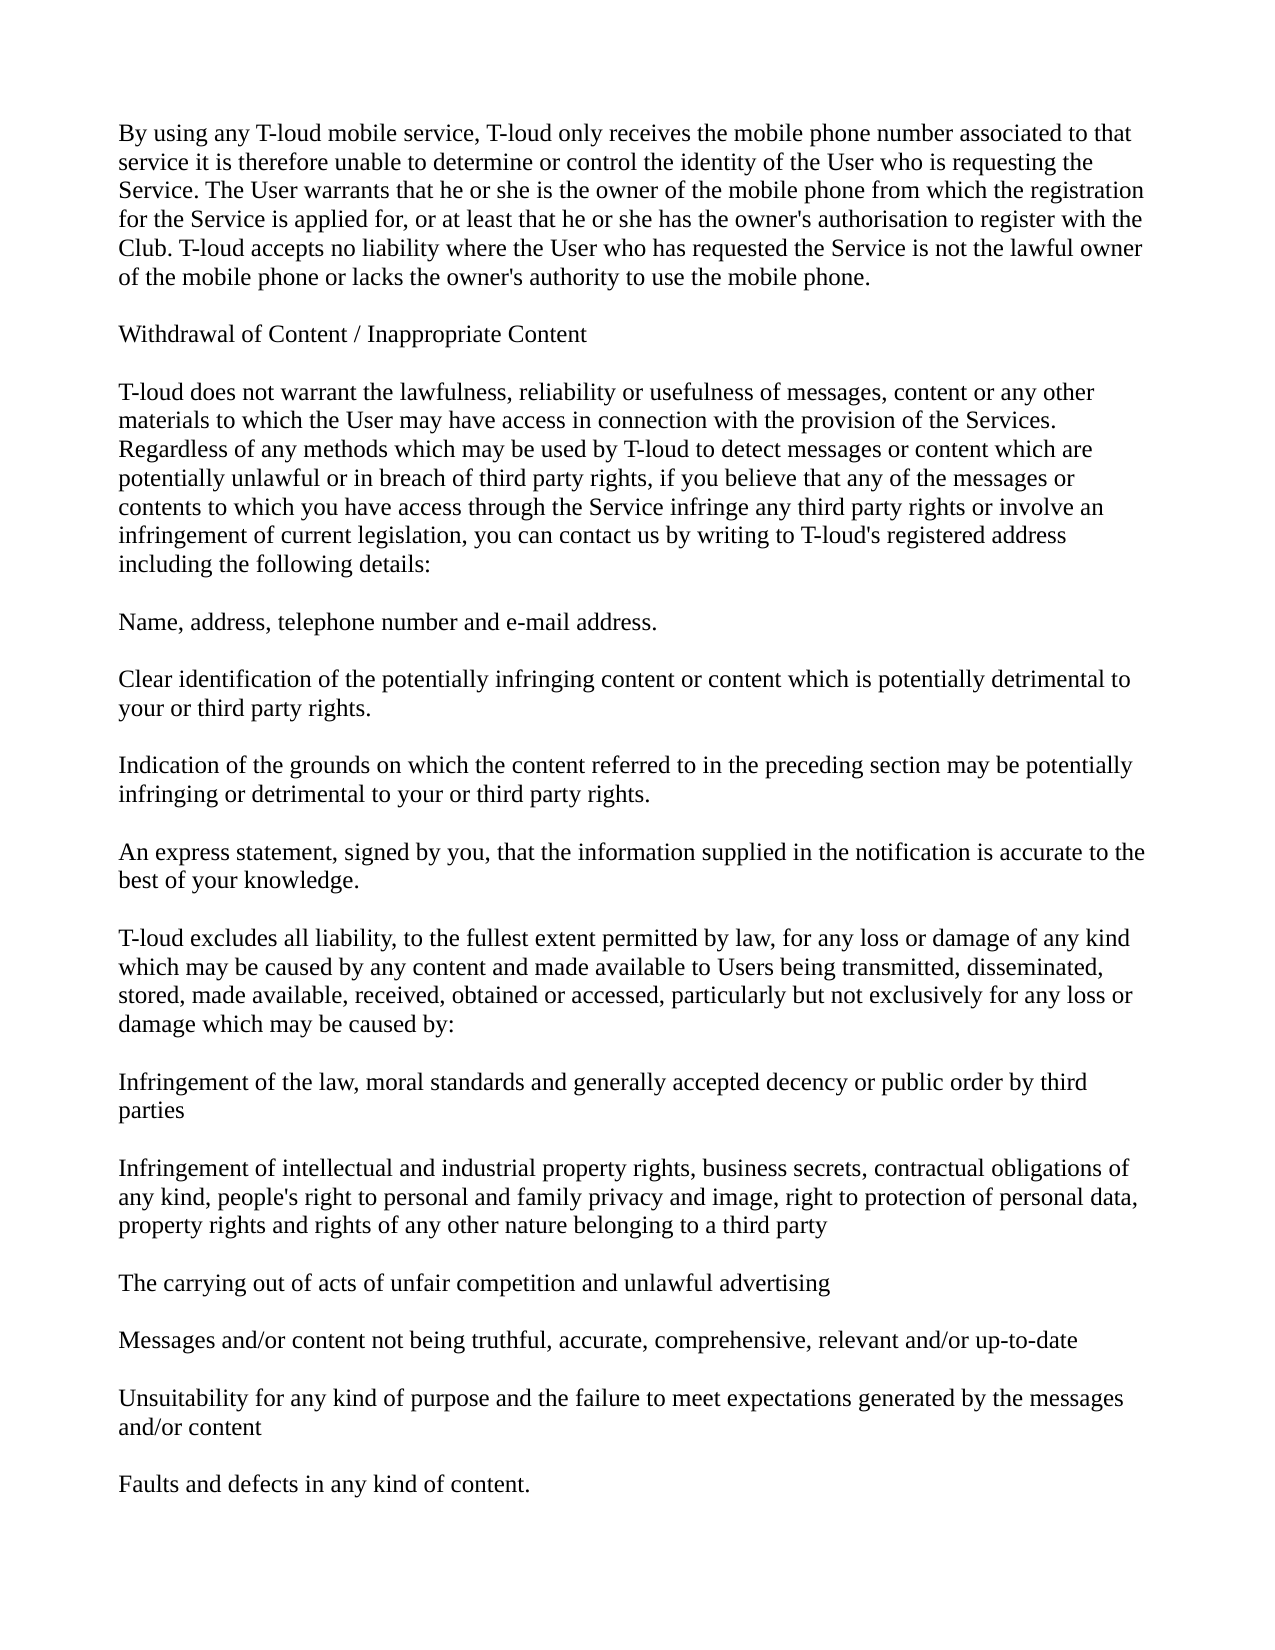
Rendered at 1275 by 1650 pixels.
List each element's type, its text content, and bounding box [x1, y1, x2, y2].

text The carrying out of acts of unfair competition and unlawful advertising [118, 1268, 1157, 1297]
text Indication of the grounds on which the content referred to in the preceding section may be potentially infringing or detrimental to your or third party rights. [118, 751, 1157, 808]
text Faults and defects in any kind of content. [118, 1469, 1157, 1498]
text Messages and/or content not being truthful, accurate, comprehensive, relevant and/or up-to-date [118, 1326, 1157, 1354]
text Infringement of intellectual and industrial property rights, business secrets, contractual obligations of any kind, people's right to personal and family privacy and image, right to protection of personal data, property rights and rights of any other nature belonging to a third party [118, 1153, 1157, 1239]
text By using any T-loud mobile service, T-loud only receives the mobile phone number associated to that service it is therefore unable to determine or control the identity of the User who is requesting the Service. The User warrants that he or she is the owner of the mobile phone from which the registration for the Service is applied for, or at least that he or she has the owner's authorisation to register with the Club. T-loud accepts no liability where the User who has requested the Service is not the lawful owner of the mobile phone or lacks the owner's authority to use the mobile phone. [118, 118, 1157, 291]
text Infringement of the law, moral standards and generally accepted decency or public order by third parties [118, 1067, 1157, 1124]
text Clear identification of the potentially infringing content or content which is potentially detrimental to your or third party rights. [118, 664, 1157, 722]
text Name, address, telephone number and e-mail address. [118, 607, 1157, 636]
text Withdrawal of Content / Inappropriate Content [118, 319, 1157, 348]
text T-loud does not warrant the lawfulness, reliability or usefulness of messages, content or any other materials to which the User may have access in connection with the provision of the Services. Regardless of any methods which may be used by T-loud to detect messages or content which are potentially unlawful or in breach of third party rights, if you believe that any of the messages or contents to which you have access through the Service infringe any third party rights or involve an infringement of current legislation, you can contact us by writing to T-loud's registered address including the following details: [118, 377, 1157, 578]
text T-loud excludes all liability, to the fullest extent permitted by law, for any loss or damage of any kind which may be caused by any content and made available to Users being transmitted, disseminated, stored, made available, received, obtained or accessed, particularly but not exclusively for any loss or damage which may be caused by: [118, 923, 1157, 1038]
text Unsuitability for any kind of purpose and the failure to meet expectations generated by the messages and/or content [118, 1383, 1157, 1441]
text An express statement, signed by you, that the information supplied in the notification is accurate to the best of your knowledge. [118, 837, 1157, 894]
